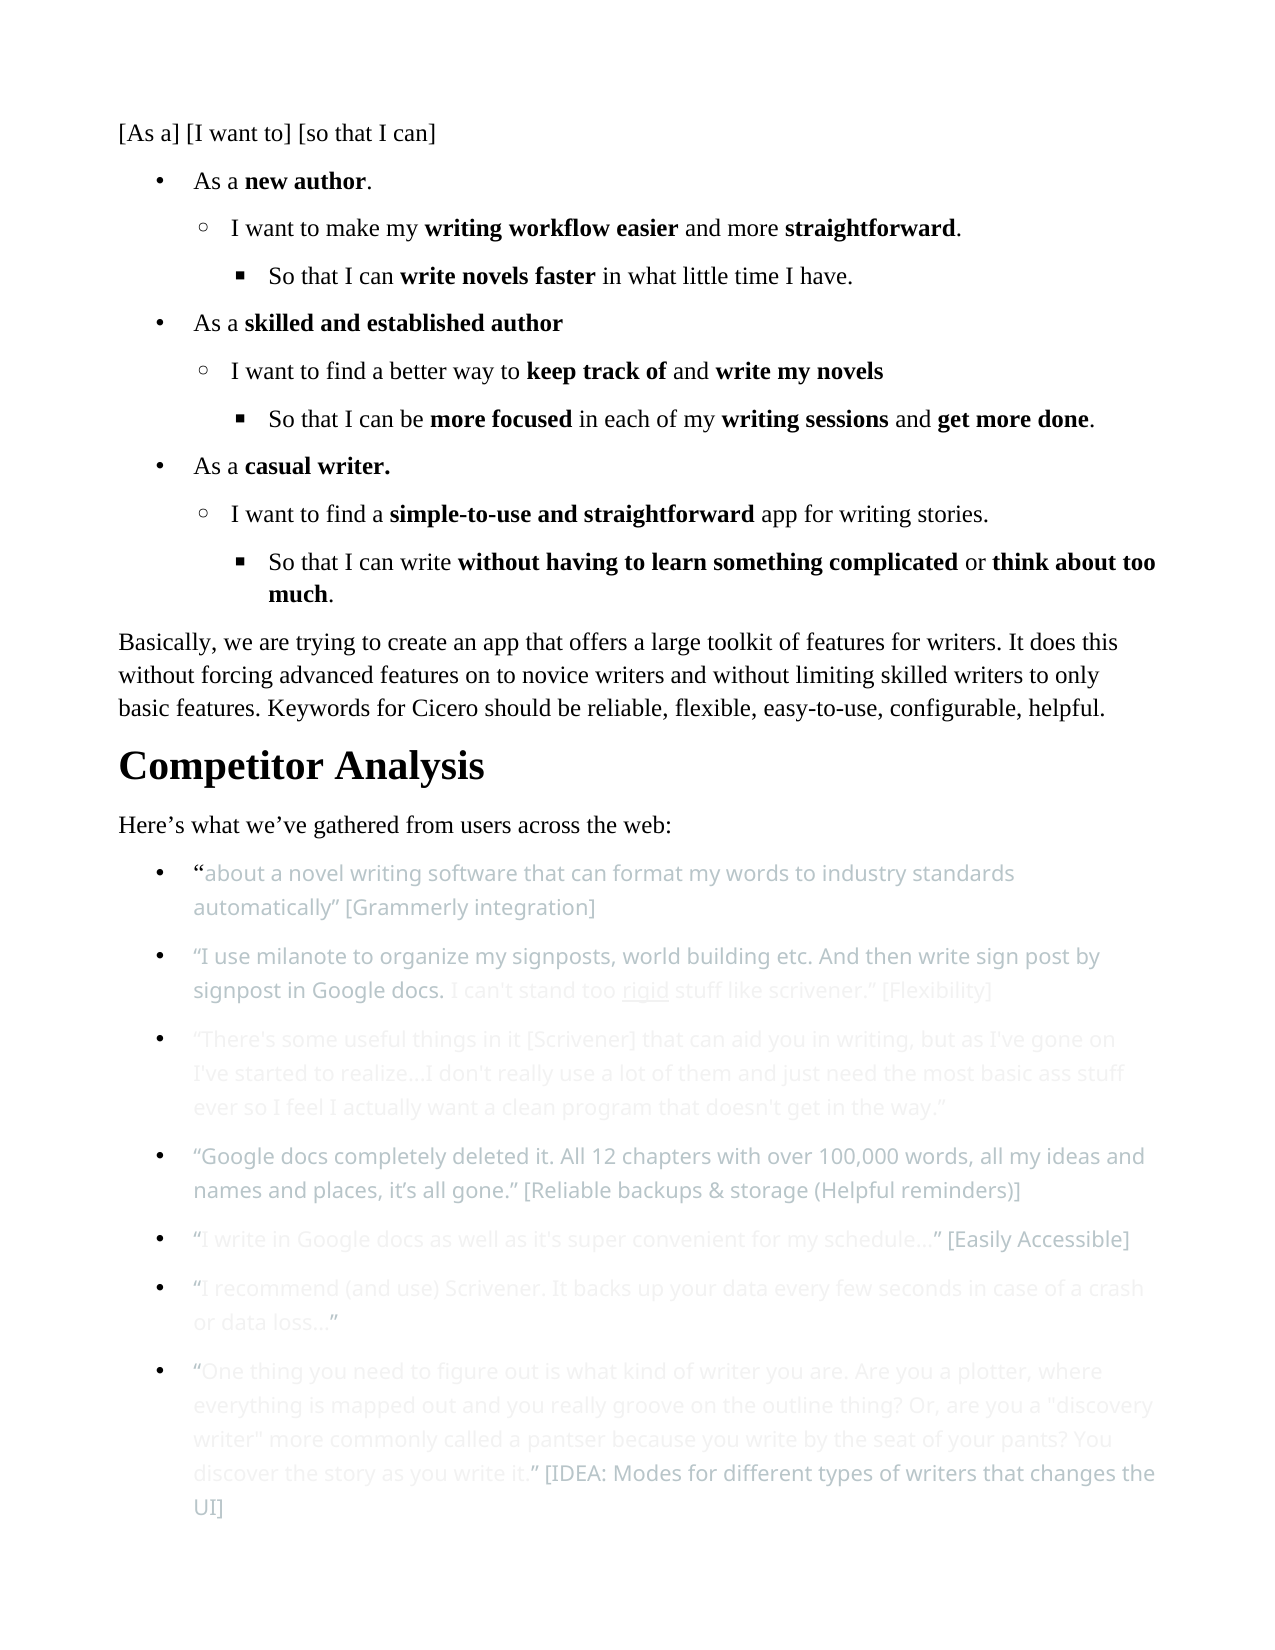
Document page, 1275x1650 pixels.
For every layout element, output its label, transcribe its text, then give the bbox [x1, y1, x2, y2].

list I want to find a simple-to-use and straightforward app for writing stories. [193, 499, 1157, 528]
list I want to find a better way to keep track of and write my novels [193, 356, 1157, 385]
list So that I can write novels faster in what little time I have. [231, 261, 1157, 290]
list “Google docs completely deleted it. All 12 chapters with over 100,000 words, all my ideas and names and places, it’s all gone.” [Reliable backups & storage (Helpful reminders)] [156, 1141, 1157, 1205]
list I want to make my writing workflow easier and more straightforward. [193, 213, 1157, 242]
list So that I can write without having to learn something complicated or think about too much. [231, 547, 1157, 608]
list As a casual writer. [156, 451, 1157, 480]
list So that I can be more focused in each of my writing sessions and get more done. [231, 404, 1157, 432]
text Basically, we are trying to create an app that offers a large toolkit of features for writers. It does this without forcing advanced features on to novice writers and without limiting skilled writers to only basic features. Keywords for Cicero should be reliable, flexible, easy-to-use, configurable, helpful. [118, 627, 1157, 722]
text [As a] [I want to] [so that I can] [118, 118, 1157, 147]
list “I recommend (and use) Scrivener. It backs up your data every few seconds in case of a crash or data loss…” [156, 1273, 1157, 1337]
list “One thing you need to figure out is what kind of writer you are. Are you a plotter, where everything is mapped out and you really groove on the outline thing? Or, are you a "discovery writer" more commonly called a pantser because you write by the seat of your pants? You discover the story as you write it.” [IDEA: Modes for different types of writers that changes the UI] [156, 1356, 1157, 1522]
list “I use milanote to organize my signposts, world building etc. And then write sign post by signpost in Google docs. I can't stand too rigid stuff like scrivener.” [Flexibility] [156, 941, 1157, 1005]
list As a skilled and established author [156, 308, 1157, 337]
list “about a novel writing software that can format my words to industry standards automatically” [Grammerly integration] [156, 858, 1157, 922]
list “I write in Google docs as well as it's super convenient for my schedule…” [Easily Accessible] [156, 1224, 1157, 1254]
text Competitor Analysis [118, 741, 1157, 789]
text Here’s what we’ve gathered from users across the web: [118, 811, 1157, 839]
list “There's some useful things in it [Scrivener] that can aid you in writing, but as I've gone on I've started to realize...I don't really use a lot of them and just need the most basic ass stuff ever so I feel I actually want a clean program that doesn't get in the way.” [156, 1024, 1157, 1122]
list As a new author. [156, 166, 1157, 194]
